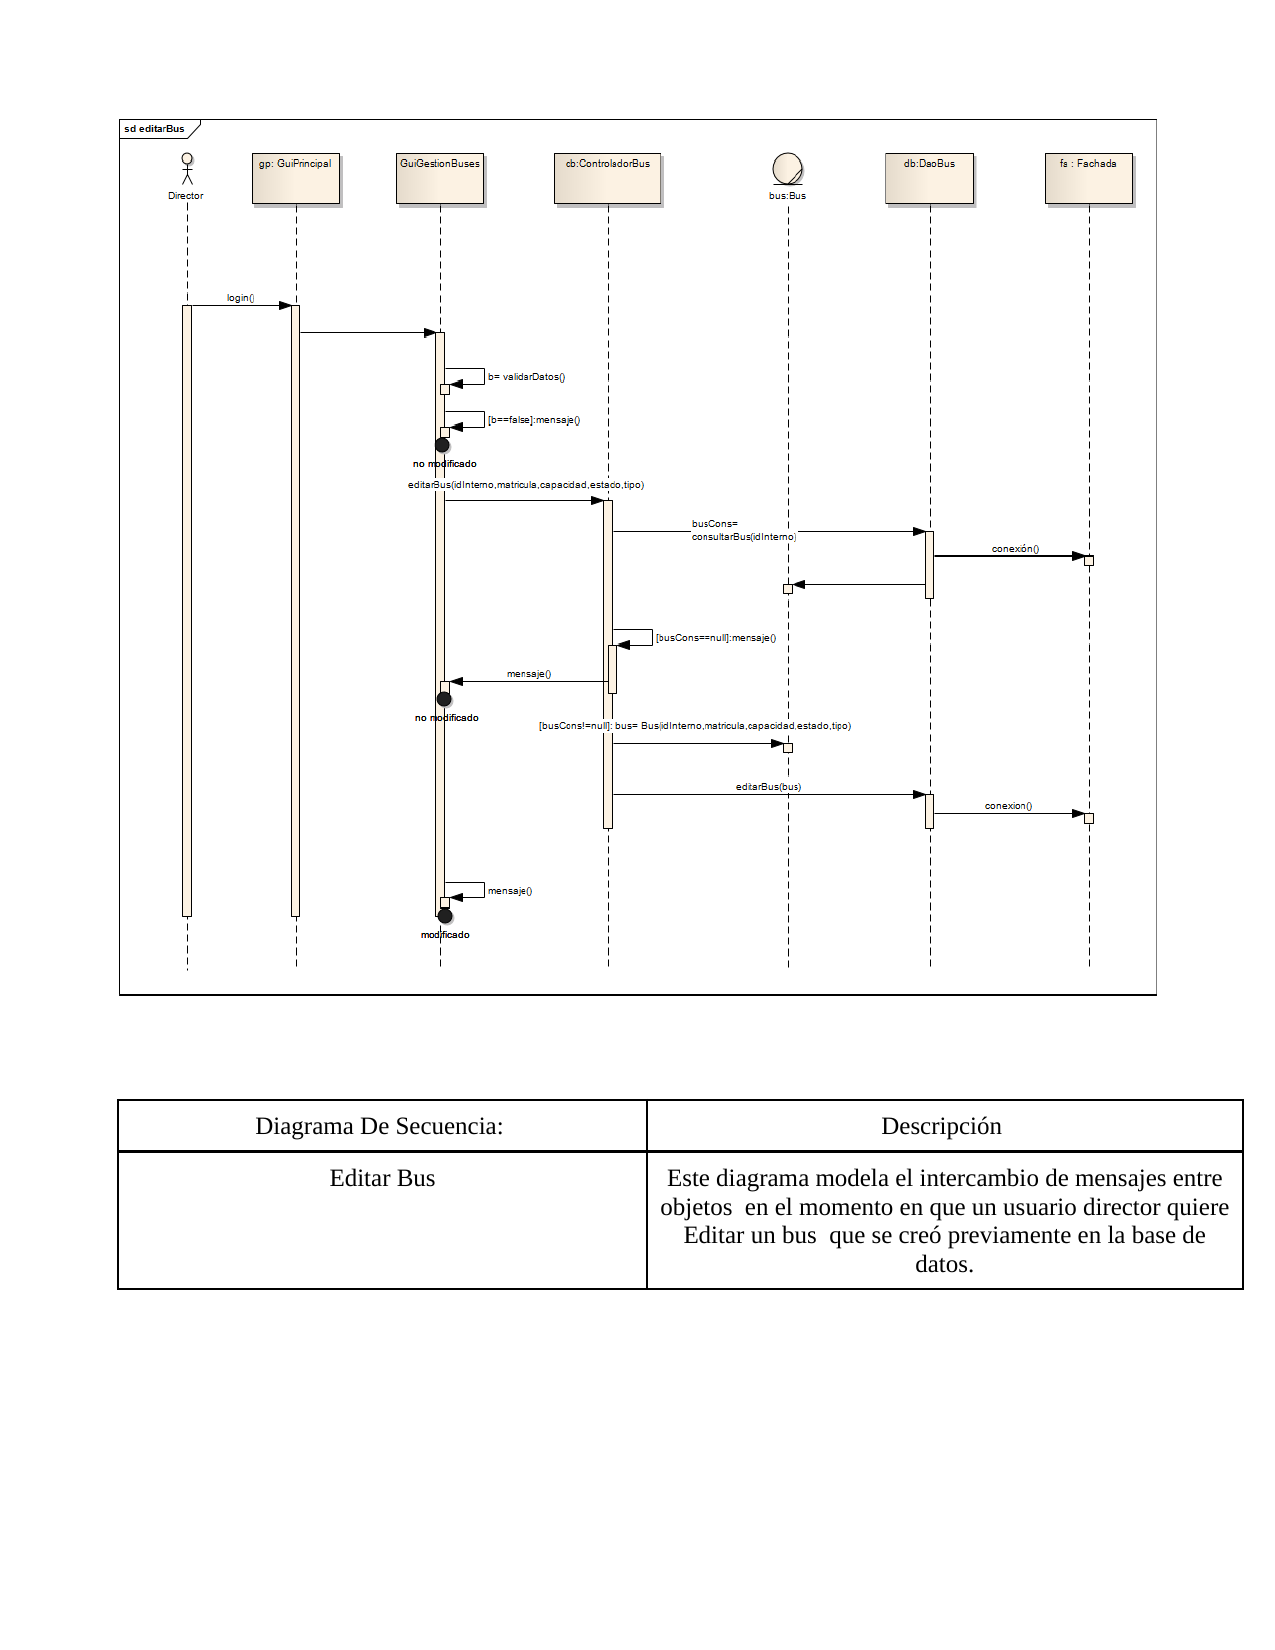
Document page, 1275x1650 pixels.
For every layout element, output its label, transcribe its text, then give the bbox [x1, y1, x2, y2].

table_cell Editar Bus [119, 1153, 646, 1288]
table_header Descripción [648, 1101, 1242, 1150]
table_header Diagrama De Secuencia: [119, 1101, 646, 1150]
table_cell Este diagrama modela el intercambio de mensajes entre objetos en el momento en que un usuario director quiere Editar un bus que se creó previamente en la base de datos. [648, 1153, 1242, 1288]
